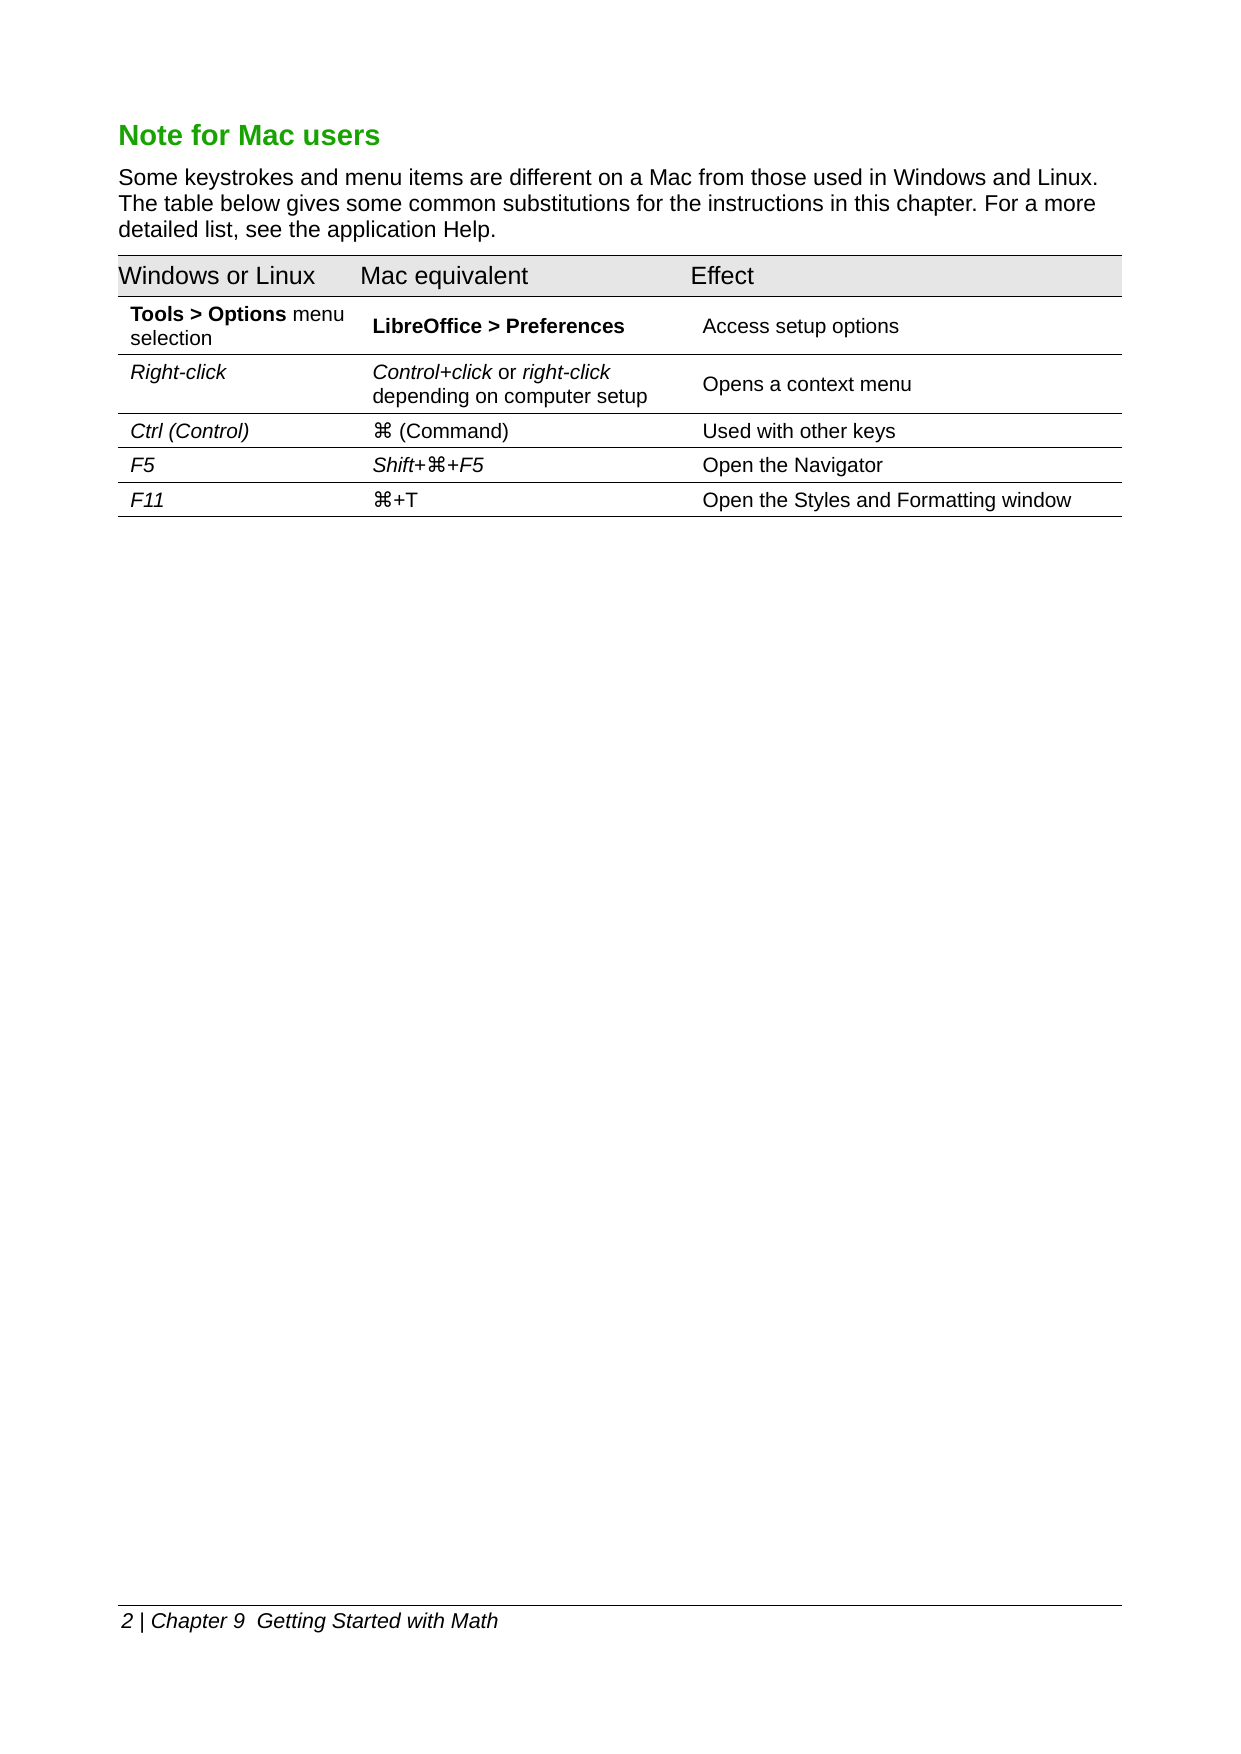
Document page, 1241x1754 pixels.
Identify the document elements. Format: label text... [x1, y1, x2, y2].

table_cell Open the Navigator [690, 154, 1122, 187]
table_cell ⌘+T [360, 188, 690, 222]
table_cell ⌘ (Command) [360, 119, 690, 153]
table_cell F5 [118, 154, 360, 187]
table_cell Used with other keys [690, 119, 1122, 153]
table_cell Shift+⌘+F5 [360, 154, 690, 187]
table_cell Ctrl (Control) [118, 119, 360, 153]
table_cell Open the Styles and Formatting window [690, 188, 1122, 222]
table_cell F11 [118, 188, 360, 222]
